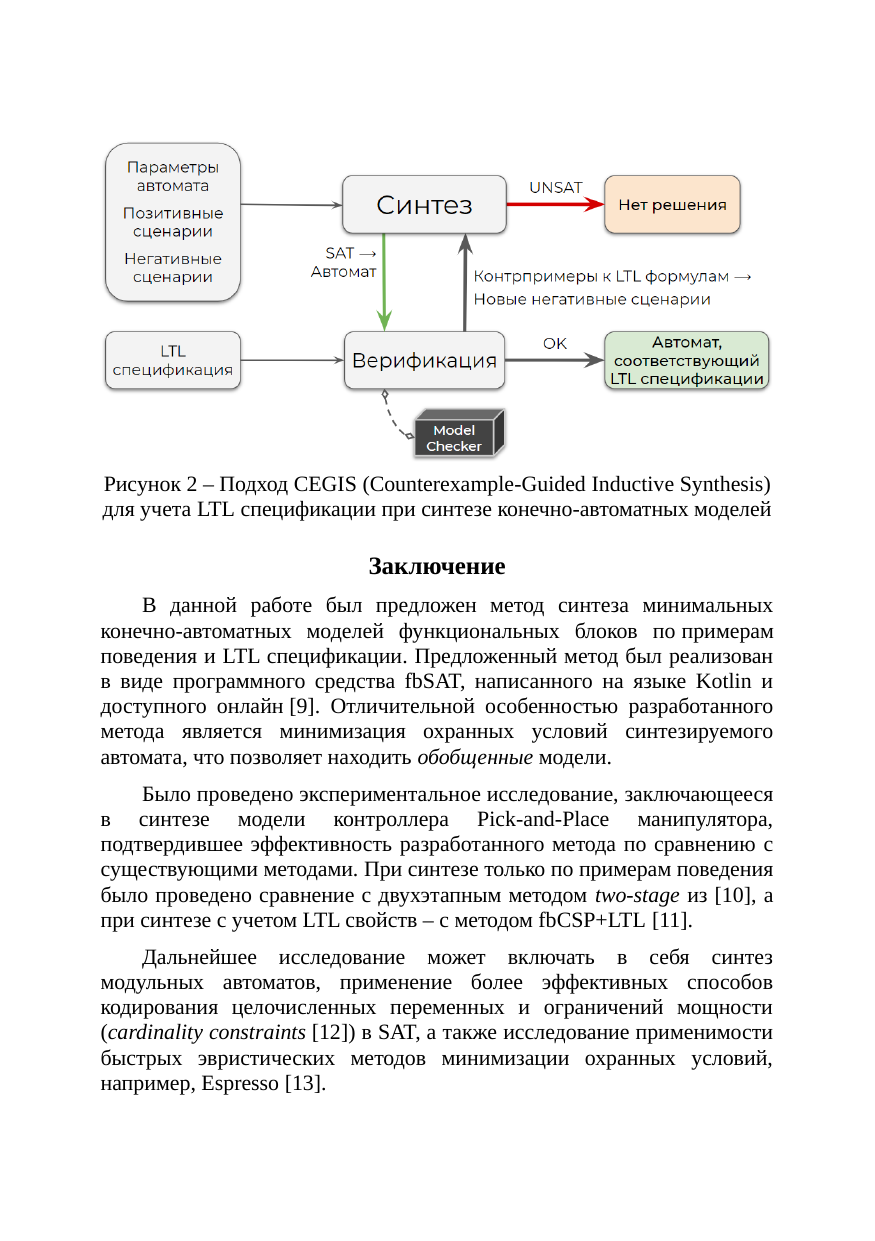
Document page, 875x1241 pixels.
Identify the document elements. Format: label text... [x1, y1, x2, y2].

table_cell Рисунок 2 – Подход CEGIS (Counterexample-Guided Inductive Synthesis) для учета LTL спецификации при синтезе конечно-автоматных моделей [100, 462, 774, 521]
text В данной работе был предложен метод синтеза минимальных конечно-автоматных моделей функциональных блоков по примерам поведения и LTL спецификации. Предложенный метод был реализован в виде программного средства fbSAT, написанного на языке Kotlin и доступного онлайн [9]. Отличительной особенностью разработанного метода является минимизация охранных условий синтезируемого автомата, что позволяет находить обобщенные модели. [100, 592, 774, 769]
text Дальнейшее исследование может включать в себя синтез модульных автоматов, применение более эффективных способов кодирования целочисленных переменных и ограничений мощности (cardinality constraints [12]) в SAT, а также исследование применимости быстрых эвристических методов минимизации охранных условий, например, Espresso [13]. [100, 944, 774, 1095]
subtitle Заключение [100, 551, 774, 580]
picture [101, 141, 773, 462]
text Было проведено экспериментальное исследование, заключающееся в синтезе модели контроллера Pick-and-Place манипулятора, подтвердившее эффективность разработанного метода по сравнению с существующими методами. При синтезе только по примерам поведения было проведено сравнение с двухэтапным методом two-stage из [10], а при синтезе с учетом LTL свойств – с методом fbCSP+LTL [11]. [100, 781, 774, 932]
